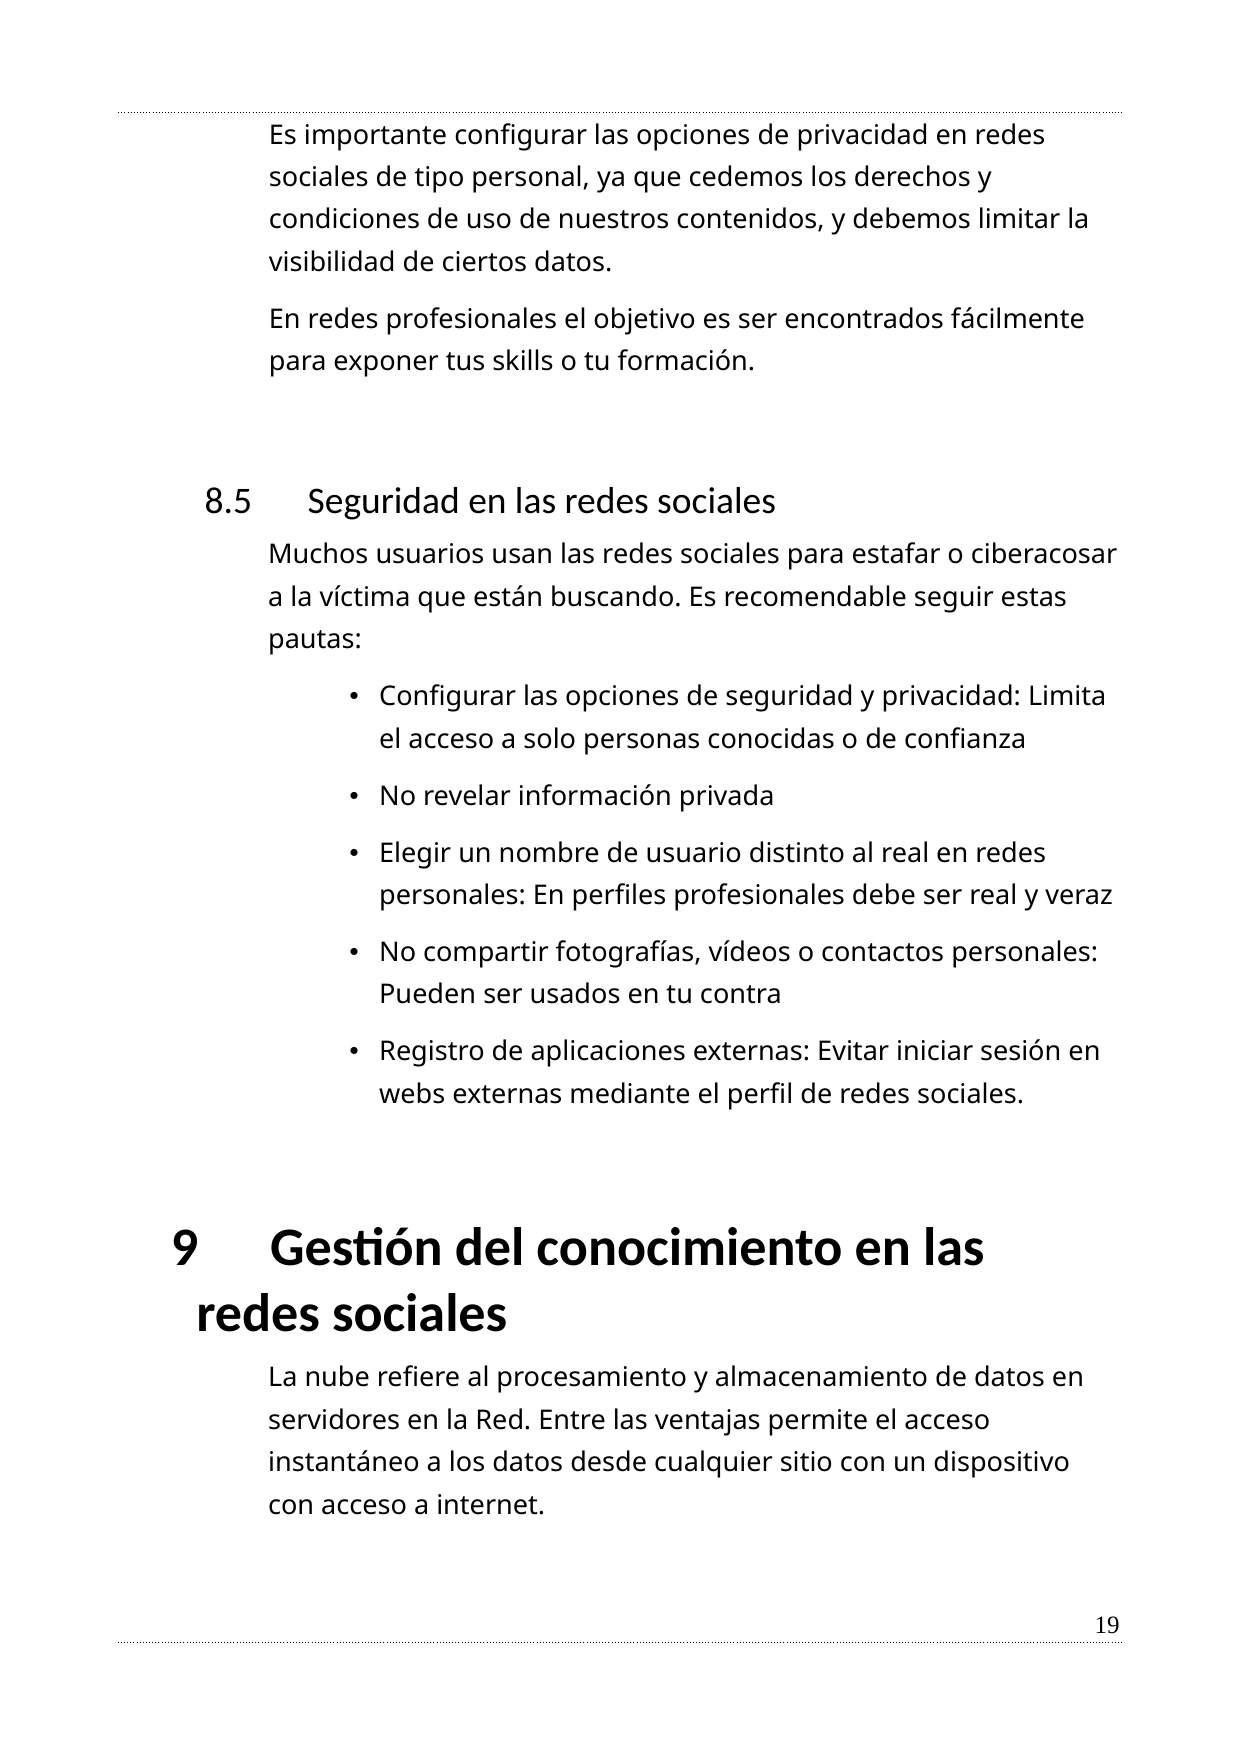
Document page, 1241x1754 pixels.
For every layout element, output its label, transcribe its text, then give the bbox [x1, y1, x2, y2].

text En redes profesionales el objetivo es ser encontrados fácilmente para exponer tus skills o tu formación. [269, 299, 1119, 379]
list Registro de aplicaciones externas: Evitar iniciar sesión en webs externas mediante el perfil de redes sociales. [379, 1032, 1119, 1111]
subtitle Seguridad en las redes sociales [196, 477, 1119, 522]
text La nube refiere al procesamiento y almacenamiento de datos en servidores en la Red. Entre las ventajas permite el acceso instantáneo a los datos desde cualquier sitio con un dispositivo con acceso a internet. [268, 1358, 1119, 1522]
subtitle Gestión del conocimiento en las redes sociales [158, 1213, 1119, 1345]
list Elegir un nombre de usuario distinto al real en redes personales: En perfiles profesionales debe ser real y veraz [379, 833, 1119, 912]
text Es importante configurar las opciones de privacidad en redes sociales de tipo personal, ya que cedemos los derechos y condiciones de uso de nuestros contenidos, y debemos limitar la visibilidad de ciertos datos. [269, 115, 1119, 279]
list No compartir fotografías, vídeos o contactos personales: Pueden ser usados en tu contra [379, 932, 1119, 1012]
list Configurar las opciones de seguridad y privacidad: Limita el acceso a solo personas conocidas o de confianza [379, 677, 1119, 756]
text Muchos usuarios usan las redes sociales para estafar o ciberacosar a la víctima que están buscando. Es recomendable seguir estas pautas: [268, 535, 1119, 657]
list No revelar información privada [379, 776, 1119, 813]
